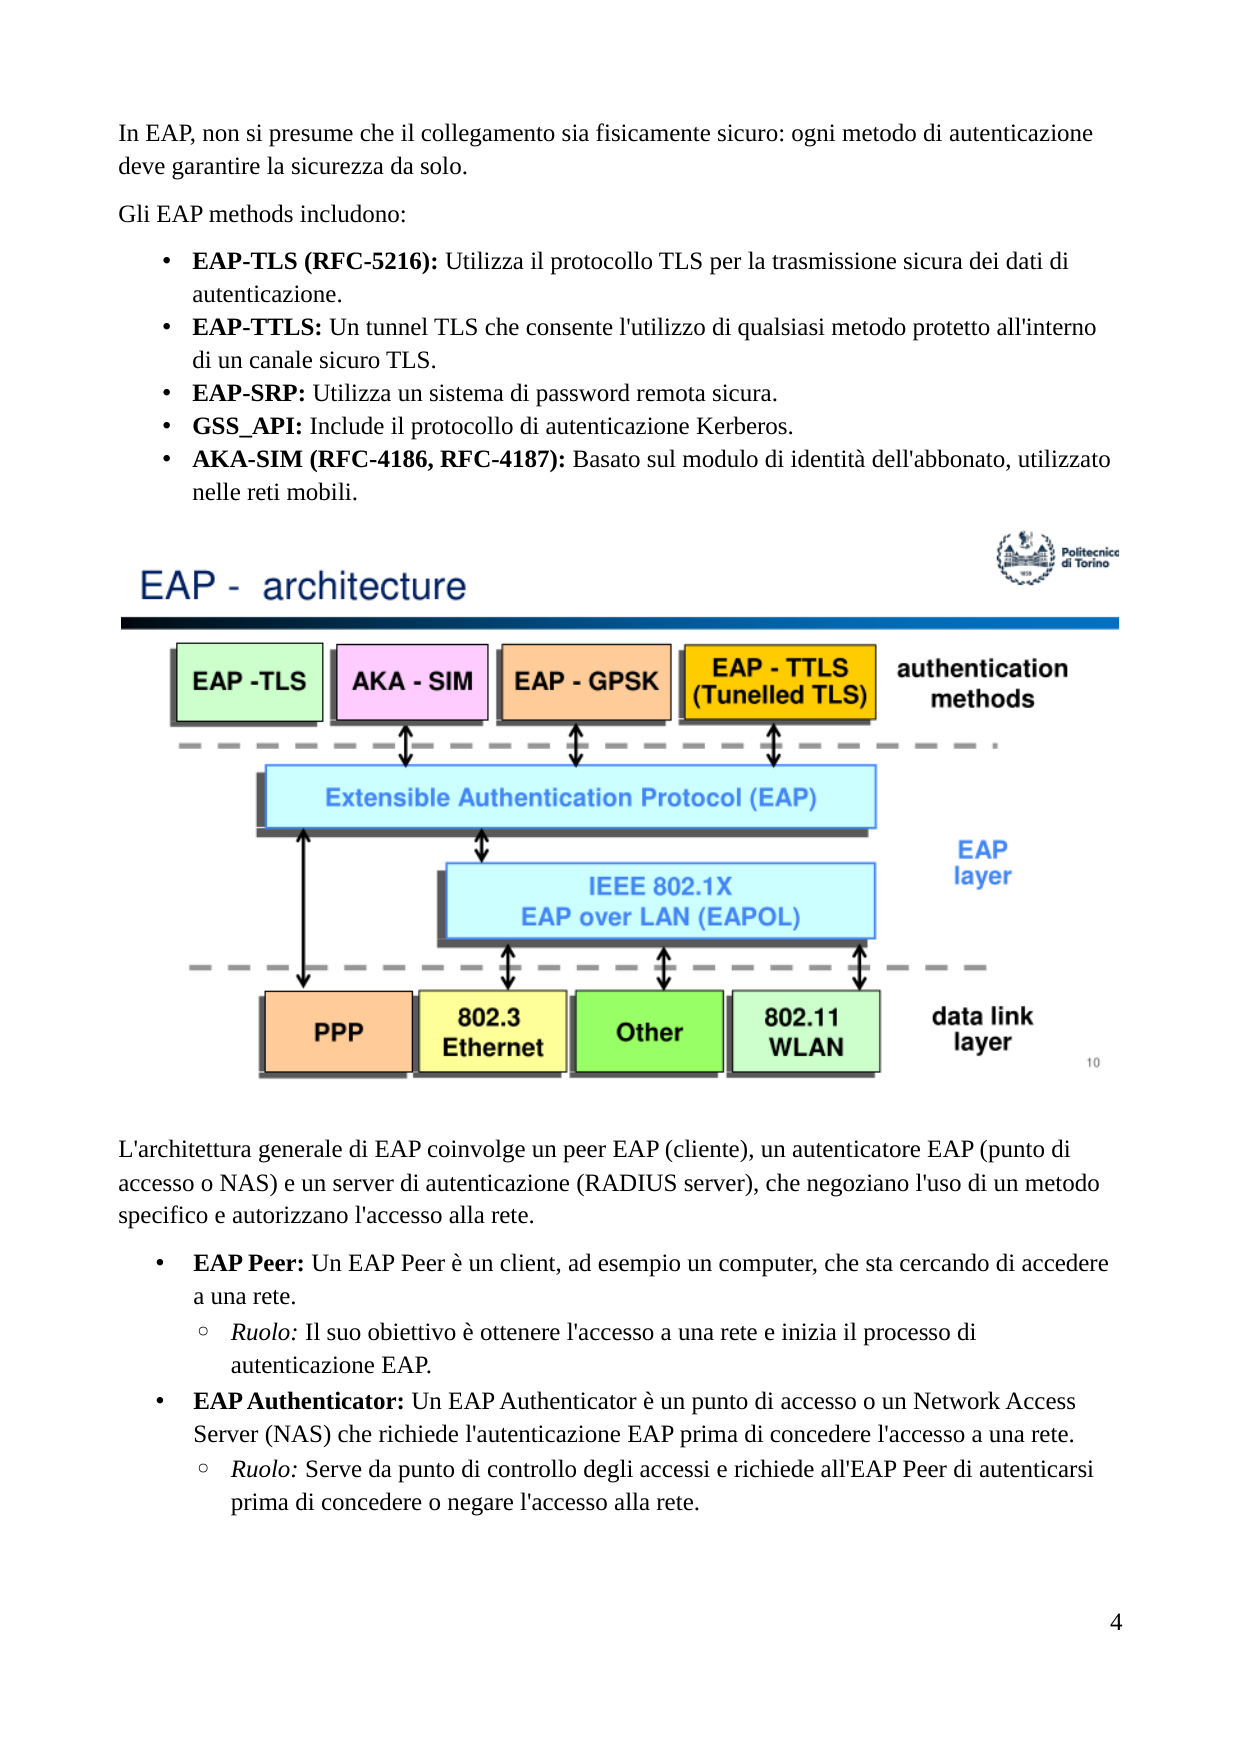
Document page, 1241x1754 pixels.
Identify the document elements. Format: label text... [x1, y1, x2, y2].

list Ruolo: Il suo obiettivo è ottenere l'accesso a una rete e inizia il processo di autenticazione EAP. [193, 1317, 1122, 1379]
list EAP-TLS (RFC-5216): Utilizza il protocollo TLS per la trasmissione sicura dei dati di autenticazione. [162, 246, 1122, 308]
text In EAP, non si presume che il collegamento sia fisicamente sicuro: ogni metodo di autenticazione deve garantire la sicurezza da solo. [118, 118, 1122, 180]
list GSS_API: Include il protocollo di autenticazione Kerberos. [162, 411, 1122, 440]
picture [121, 525, 1120, 1083]
list EAP-TTLS: Un tunnel TLS che consente l'utilizzo di qualsiasi metodo protetto all'interno di un canale sicuro TLS. [162, 312, 1122, 374]
text L'architettura generale di EAP coinvolge un peer EAP (cliente), un autenticatore EAP (punto di accesso o NAS) e un server di autenticazione (RADIUS server), che negoziano l'uso di un metodo specifico e autorizzano l'accesso alla rete. [118, 1134, 1122, 1229]
list AKA-SIM (RFC-4186, RFC-4187): Basato sul modulo di identità dell'abbonato, utilizzato nelle reti mobili. [162, 444, 1122, 506]
list Ruolo: Serve da punto di controllo degli accessi e richiede all'EAP Peer di autenticarsi prima di concedere o negare l'accesso alla rete. [193, 1454, 1122, 1516]
list EAP-SRP: Utilizza un sistema di password remota sicura. [162, 378, 1122, 407]
text Gli EAP methods includono: [118, 199, 1122, 227]
list EAP Peer: Un EAP Peer è un client, ad esempio un computer, che sta cercando di accedere a una rete. [156, 1248, 1122, 1310]
list EAP Authenticator: Un EAP Authenticator è un punto di accesso o un Network Access Server (NAS) che richiede l'autenticazione EAP prima di concedere l'accesso a una rete. [156, 1386, 1122, 1447]
